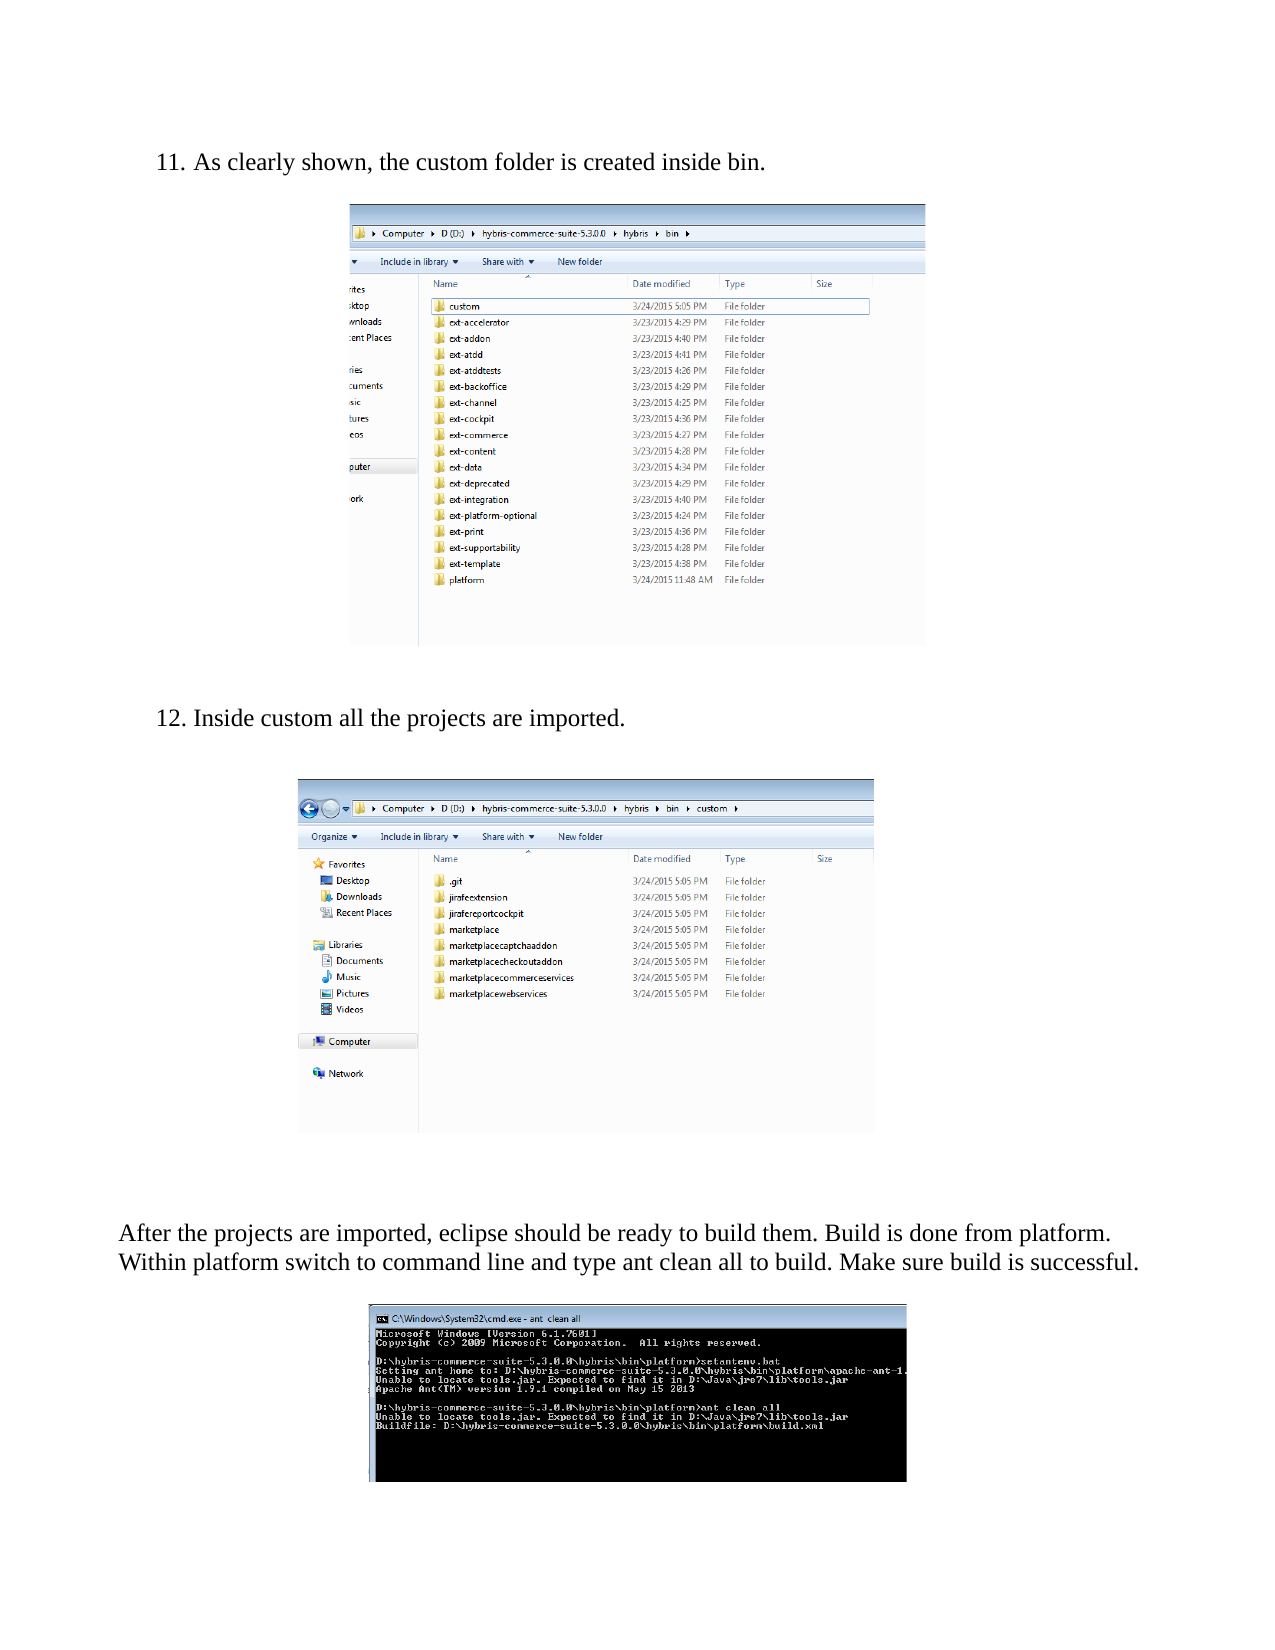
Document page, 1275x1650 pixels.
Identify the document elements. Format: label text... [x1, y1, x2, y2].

text After the projects are imported, eclipse should be ready to build them. Build is done from platform. [118, 1218, 1157, 1247]
text Within platform switch to command line and type ant clean all to build. Make sure build is successful. [118, 1247, 1157, 1276]
list As clearly shown, the custom folder is created inside bin. [156, 147, 1157, 176]
list Inside custom all the projects are imported. [156, 703, 1157, 732]
picture [349, 204, 737, 646]
